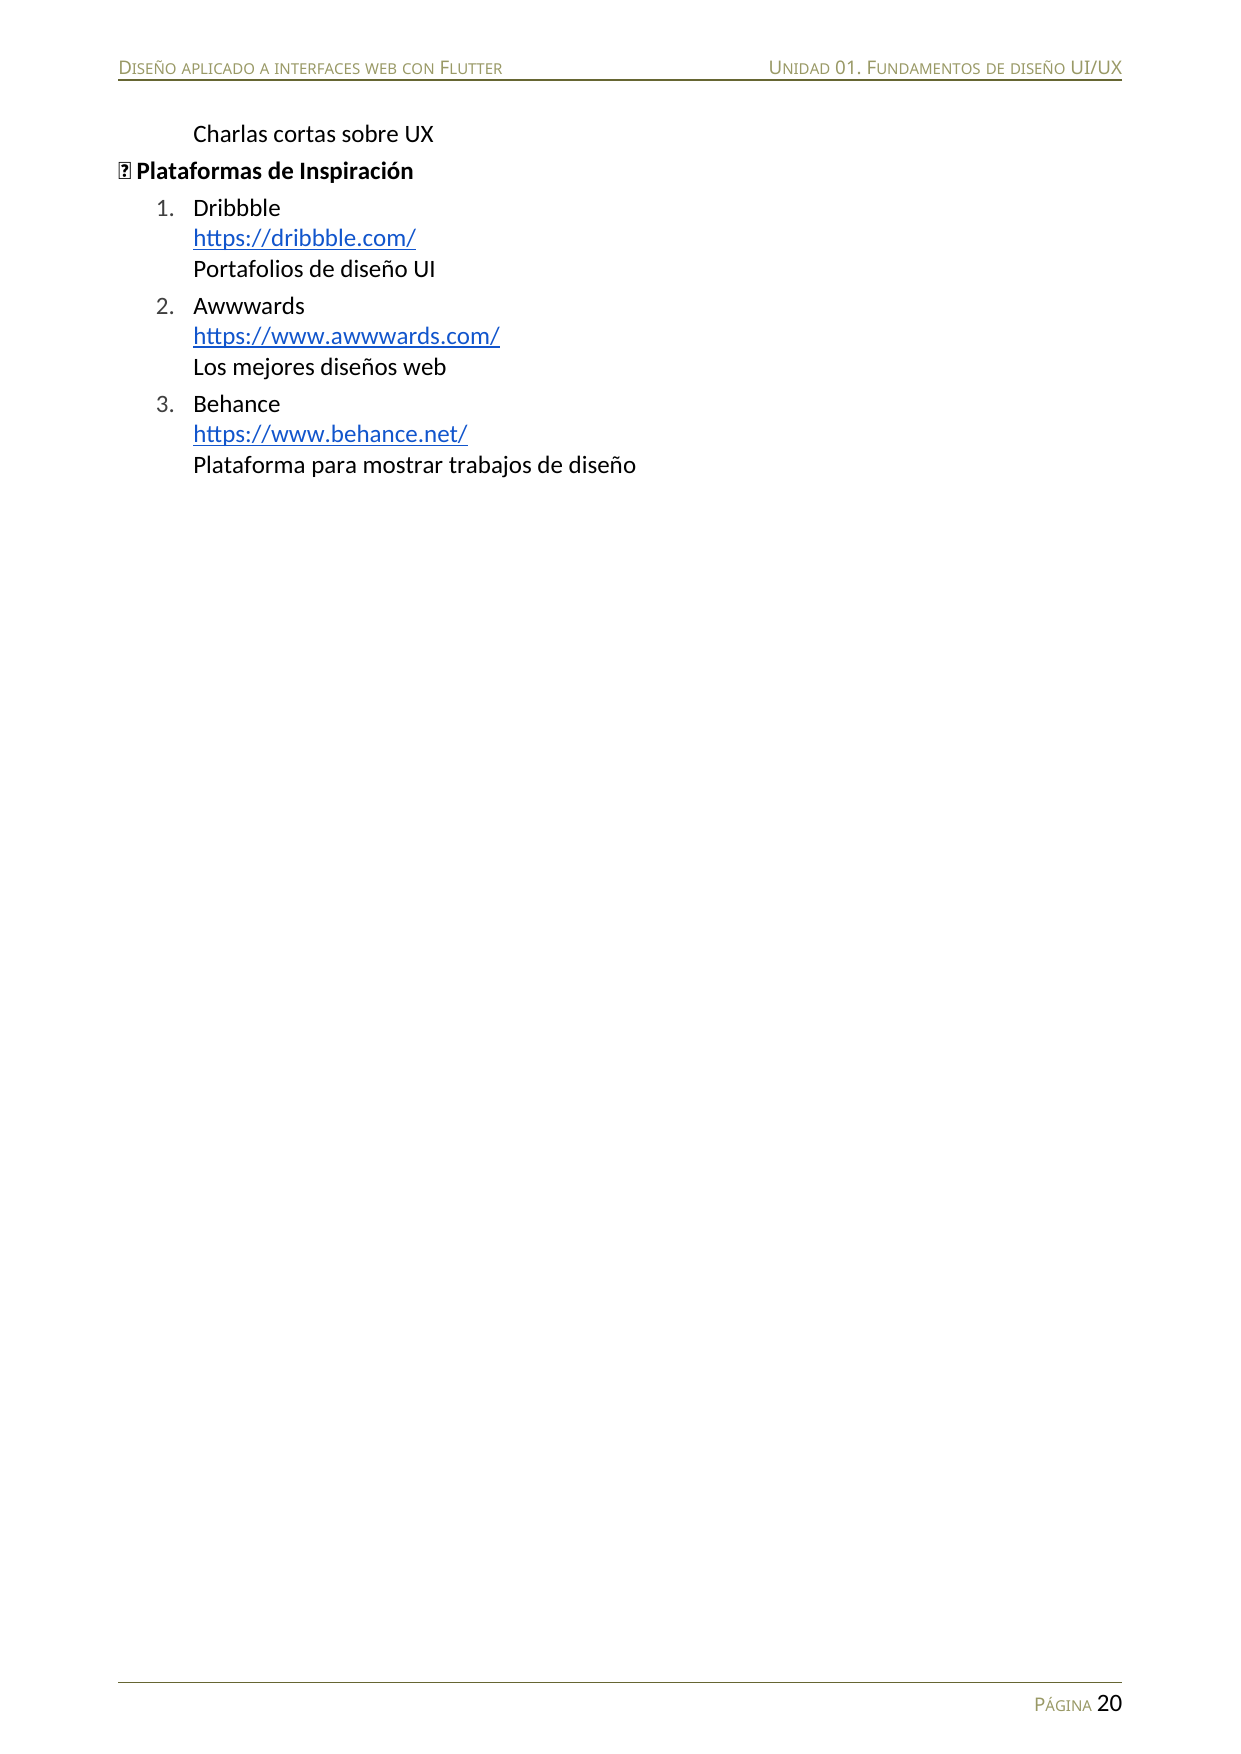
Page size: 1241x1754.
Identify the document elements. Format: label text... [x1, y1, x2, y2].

text 💡 Plataformas de Inspiración [118, 155, 1122, 186]
list Dribbble https://dribbble.com/ Portafolios de diseño UI [156, 192, 1122, 283]
list Awwwards https://www.awwwards.com/ Los mejores diseños web [156, 290, 1122, 382]
list Behance https://www.behance.net/ Plataforma para mostrar trabajos de diseño [156, 388, 1122, 479]
list Charlas cortas sobre UX [156, 118, 1122, 148]
